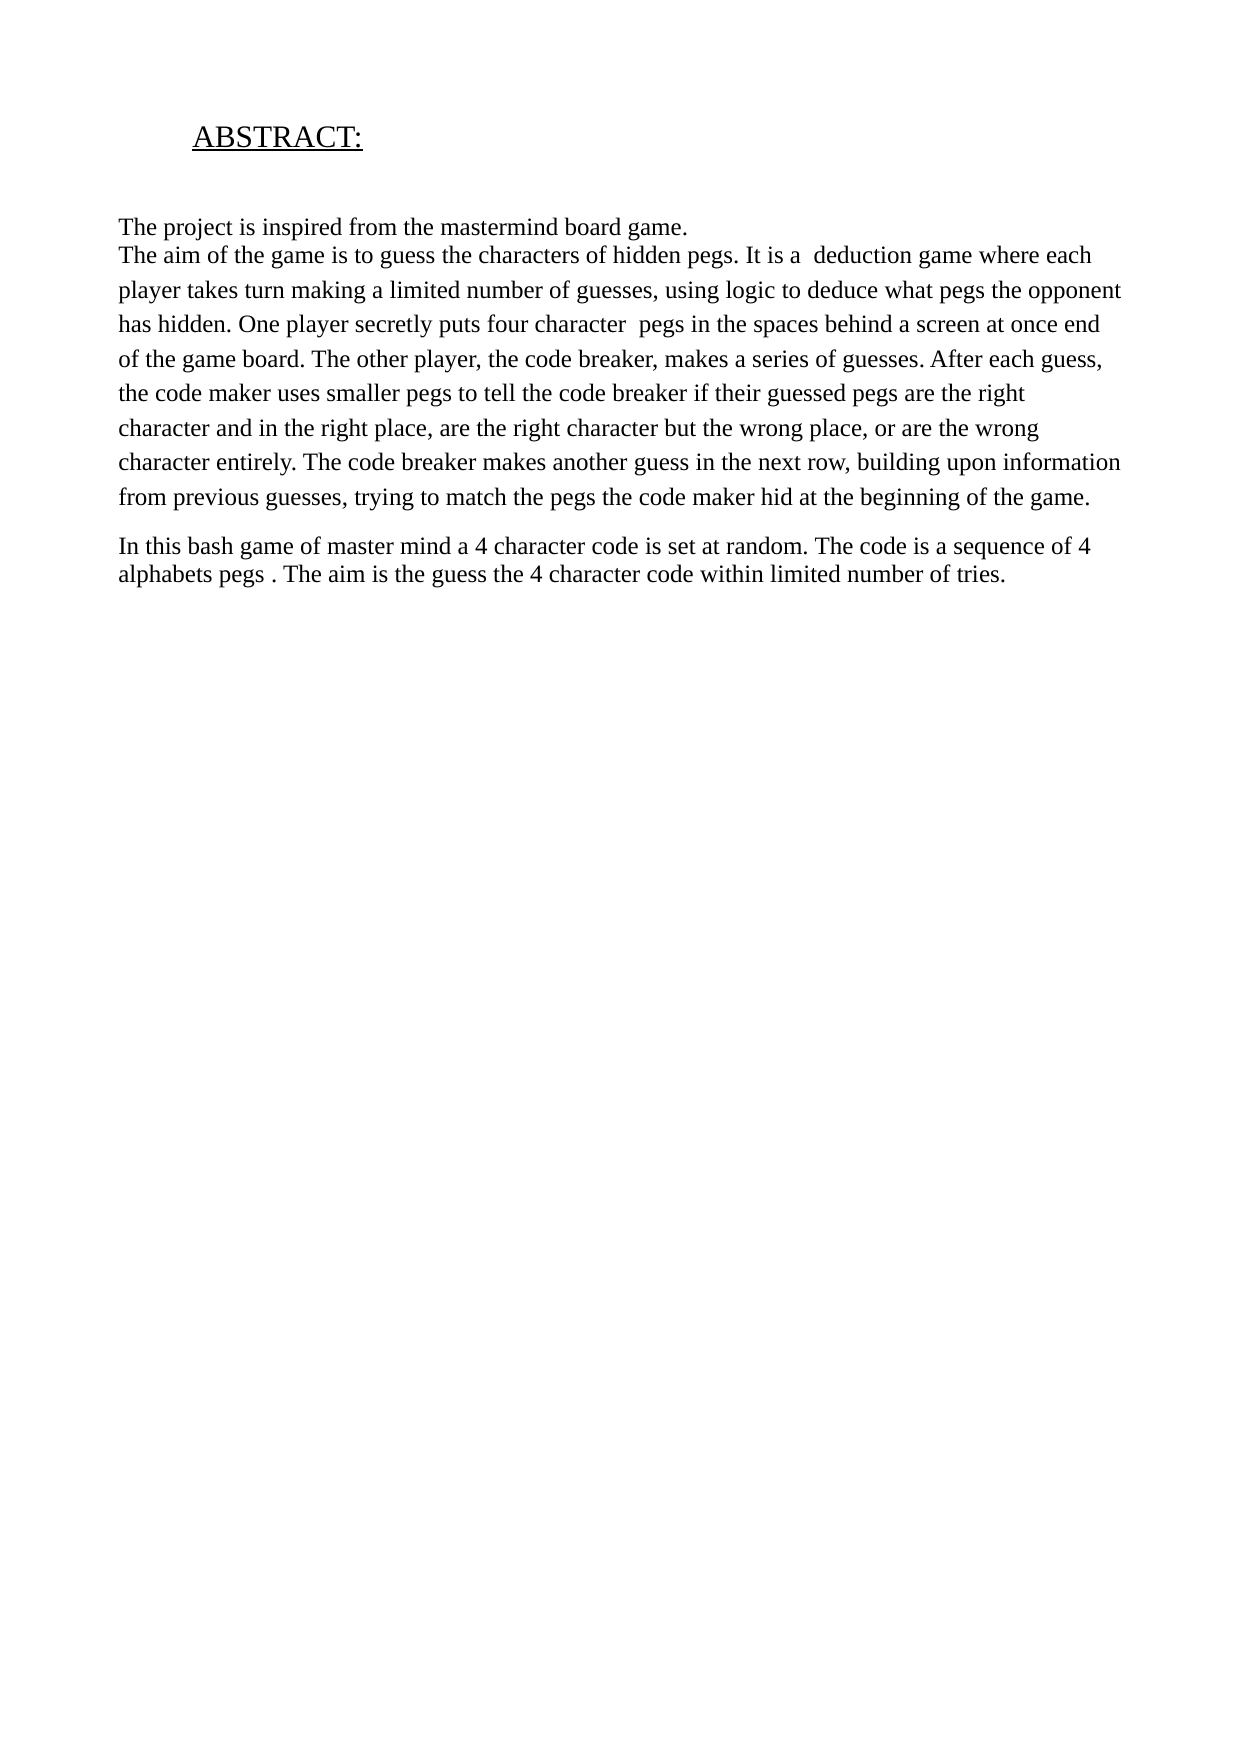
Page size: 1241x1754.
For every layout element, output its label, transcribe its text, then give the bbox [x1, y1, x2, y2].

text The aim of the game is to guess the characters of hidden pegs. It is a deduction game where each player takes turn making a limited number of guesses, using logic to deduce what pegs the opponent has hidden. One player secretly puts four character pegs in the spaces behind a screen at once end of the game board. The other player, the code breaker, makes a series of guesses. After each guess, the code maker uses smaller pegs to tell the code breaker if their guessed pegs are the right character and in the right place, are the right character but the wrong place, or are the wrong character entirely. The code breaker makes another guess in the next row, building upon information from previous guesses, trying to match the pegs the code maker hid at the beginning of the game. [118, 240, 1122, 510]
text ABSTRACT: [118, 118, 1122, 154]
text The project is inspired from the mastermind board game. [118, 212, 1122, 240]
text In this bash game of master mind a 4 character code is set at random. The code is a sequence of 4 alphabets pegs . The aim is the guess the 4 character code within limited number of tries. [118, 531, 1122, 588]
